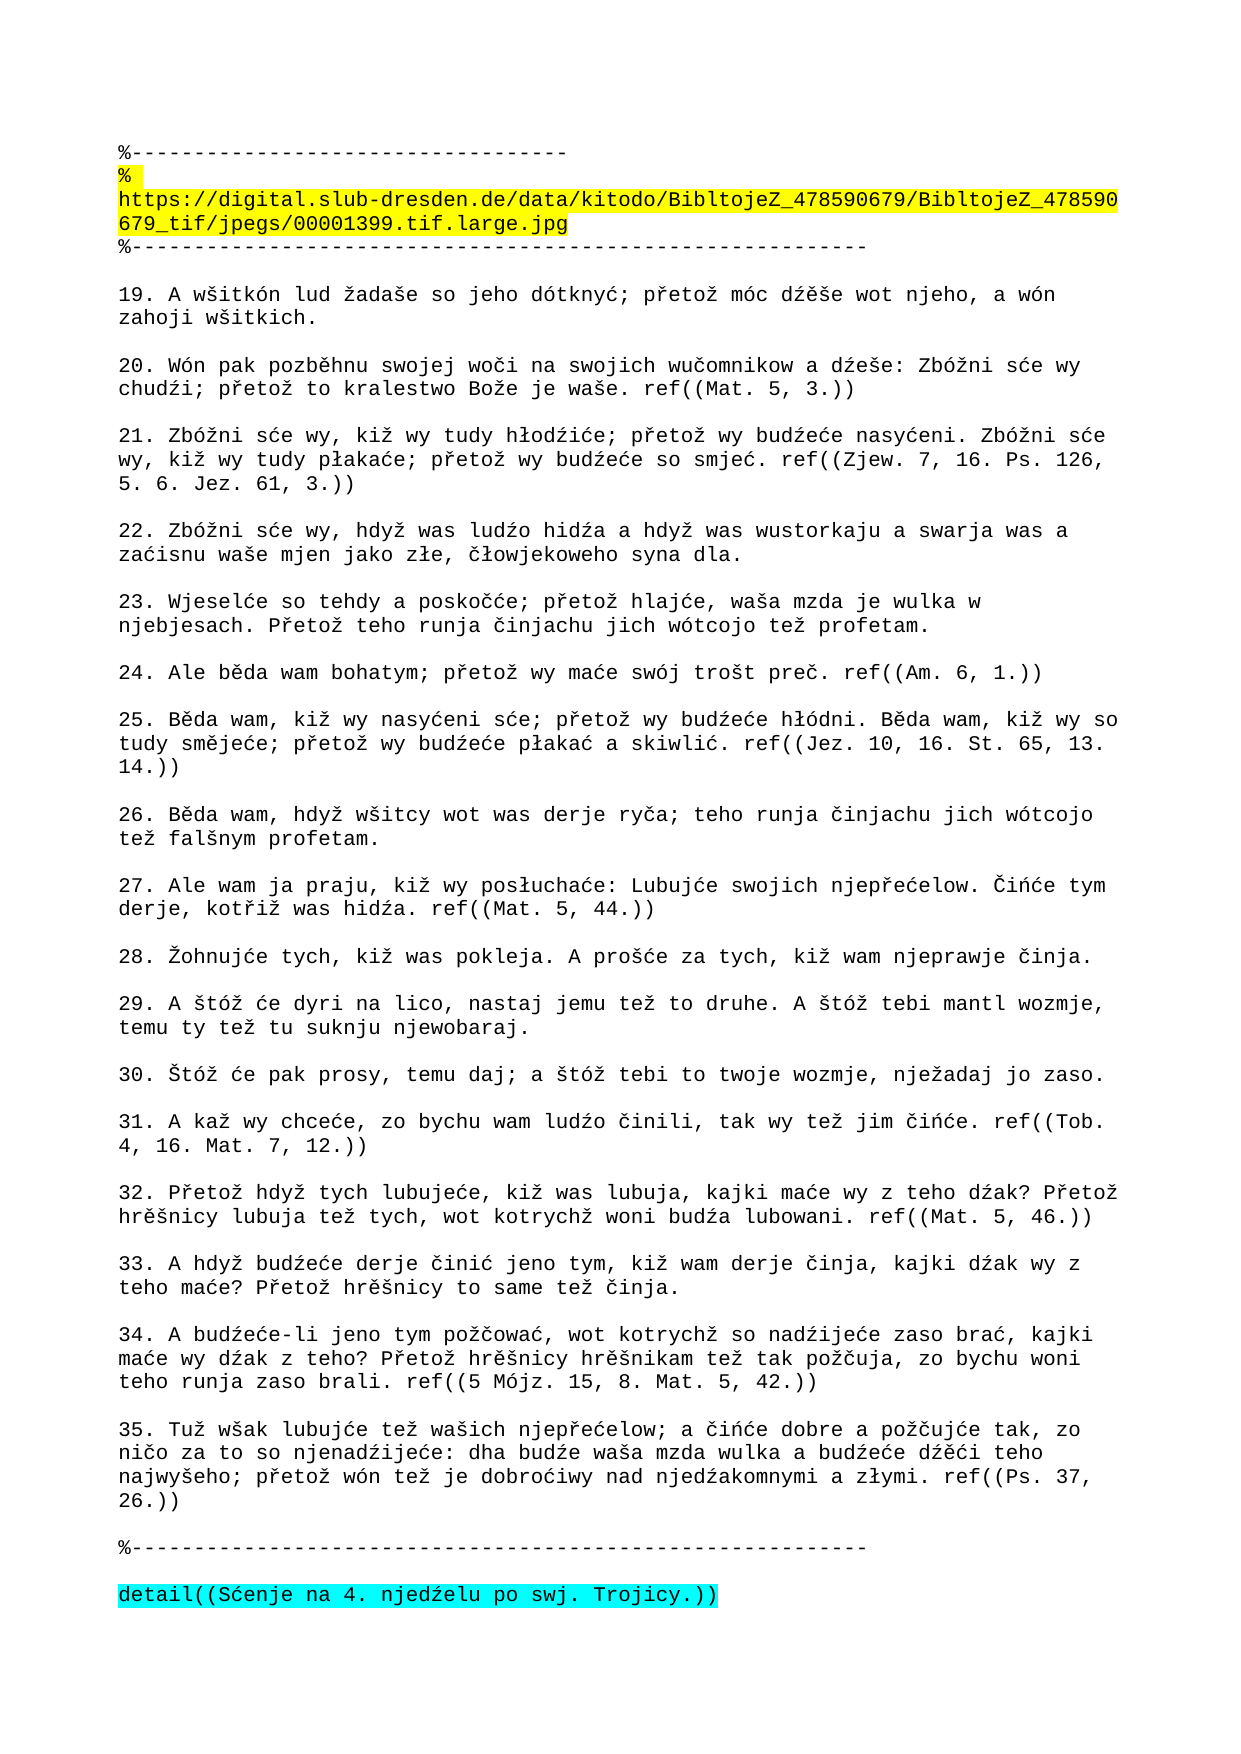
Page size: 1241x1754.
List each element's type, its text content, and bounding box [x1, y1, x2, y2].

text 29. A štóž će dyri na lico, nastaj jemu tež to druhe. A štóž tebi mantl wozmje, temu ty tež tu suknju njewobaraj. [118, 993, 1122, 1040]
text 27. Ale wam ja praju, kiž wy posłuchaće: Lubujće swojich njepřećelow. Čińće tym derje, kotřiž was hidźa. ref((Mat. 5, 44.)) [118, 875, 1122, 922]
text %----------------------------------------------------------- [118, 236, 1122, 260]
text detail((Sćenje na 4. njedźelu po swj. Trojicy.)) [118, 1584, 1122, 1608]
text 24. Ale běda wam bohatym; přetož wy maće swój trošt preč. ref((Am. 6, 1.)) [118, 662, 1122, 686]
text %----------------------------------------------------------- [118, 1537, 1122, 1561]
text %----------------------------------- [118, 142, 1122, 165]
text 21. Zbóžni sće wy, kiž wy tudy hłodźiće; přetož wy budźeće nasyćeni. Zbóžni sće wy, kiž wy tudy płakaće; přetož wy budźeće so smjeć. ref((Zjew. 7, 16. Ps. 126, 5. 6. Jez. 61, 3.)) [118, 426, 1122, 496]
text 32. Přetož hdyž tych lubujeće, kiž was lubuja, kajki maće wy z teho dźak? Přetož hrěšnicy lubuja tež tych, wot kotrychž woni budźa lubowani. ref((Mat. 5, 46.)) [118, 1182, 1122, 1229]
text 22. Zbóžni sće wy, hdyž was ludźo hidźa a hdyž was wustorkaju a swarja was a zaćisnu waše mjen jako złe, čłowjekoweho syna dla. [118, 520, 1122, 567]
text 20. Wón pak pozběhnu swojej woči na swojich wučomnikow a dźeše: Zbóžni sće wy chudźi; přetož to kralestwo Bože je waše. ref((Mat. 5, 3.)) [118, 354, 1122, 402]
text 19. A wšitkón lud žadaše so jeho dótknyć; přetož móc dźěše wot njeho, a wón zahoji wšitkich. [118, 284, 1122, 331]
text % https://digital.slub-dresden.de/data/kitodo/BibltojeZ_478590679/BibltojeZ_478590679_tif/jpegs/00001399.tif.large.jpg [118, 165, 1122, 236]
text 35. Tuž wšak lubujće tež wašich njepřećelow; a čińće dobre a požčujće tak, zo ničo za to so njenadźijeće: dha budźe waša mzda wulka a budźeće dźěći teho najwyšeho; přetož wón tež je dobroćiwy nad njedźakomnymi a złymi. ref((Ps. 37, 26.)) [118, 1419, 1122, 1513]
text 26. Běda wam, hdyž wšitcy wot was derje ryča; teho runja činjachu jich wótcojo tež falšnym profetam. [118, 804, 1122, 851]
text 31. A kaž wy chceće, zo bychu wam ludźo činili, tak wy tež jim čińće. ref((Tob. 4, 16. Mat. 7, 12.)) [118, 1111, 1122, 1158]
text 34. A budźeće-li jeno tym požčować, wot kotrychž so nadźijeće zaso brać, kajki maće wy dźak z teho? Přetož hrěšnicy hrěšnikam tež tak požčuja, zo bychu woni teho runja zaso brali. ref((5 Mójz. 15, 8. Mat. 5, 42.)) [118, 1324, 1122, 1395]
text 25. Běda wam, kiž wy nasyćeni sće; přetož wy budźeće hłódni. Běda wam, kiž wy so tudy smějeće; přetož wy budźeće płakać a skiwlić. ref((Jez. 10, 16. St. 65, 13. 14.)) [118, 709, 1122, 780]
text 28. Žohnujće tych, kiž was pokleja. A prošće za tych, kiž wam njeprawje činja. [118, 946, 1122, 969]
text 33. A hdyž budźeće derje činić jeno tym, kiž wam derje činja, kajki dźak wy z teho maće? Přetož hrěšnicy to same tež činja. [118, 1253, 1122, 1300]
text 23. Wjeselće so tehdy a poskočće; přetož hlajće, waša mzda je wulka w njebjesach. Přetož teho runja činjachu jich wótcojo tež profetam. [118, 591, 1122, 638]
text 30. Štóž će pak prosy, temu daj; a štóž tebi to twoje wozmje, nježadaj jo zaso. [118, 1064, 1122, 1088]
